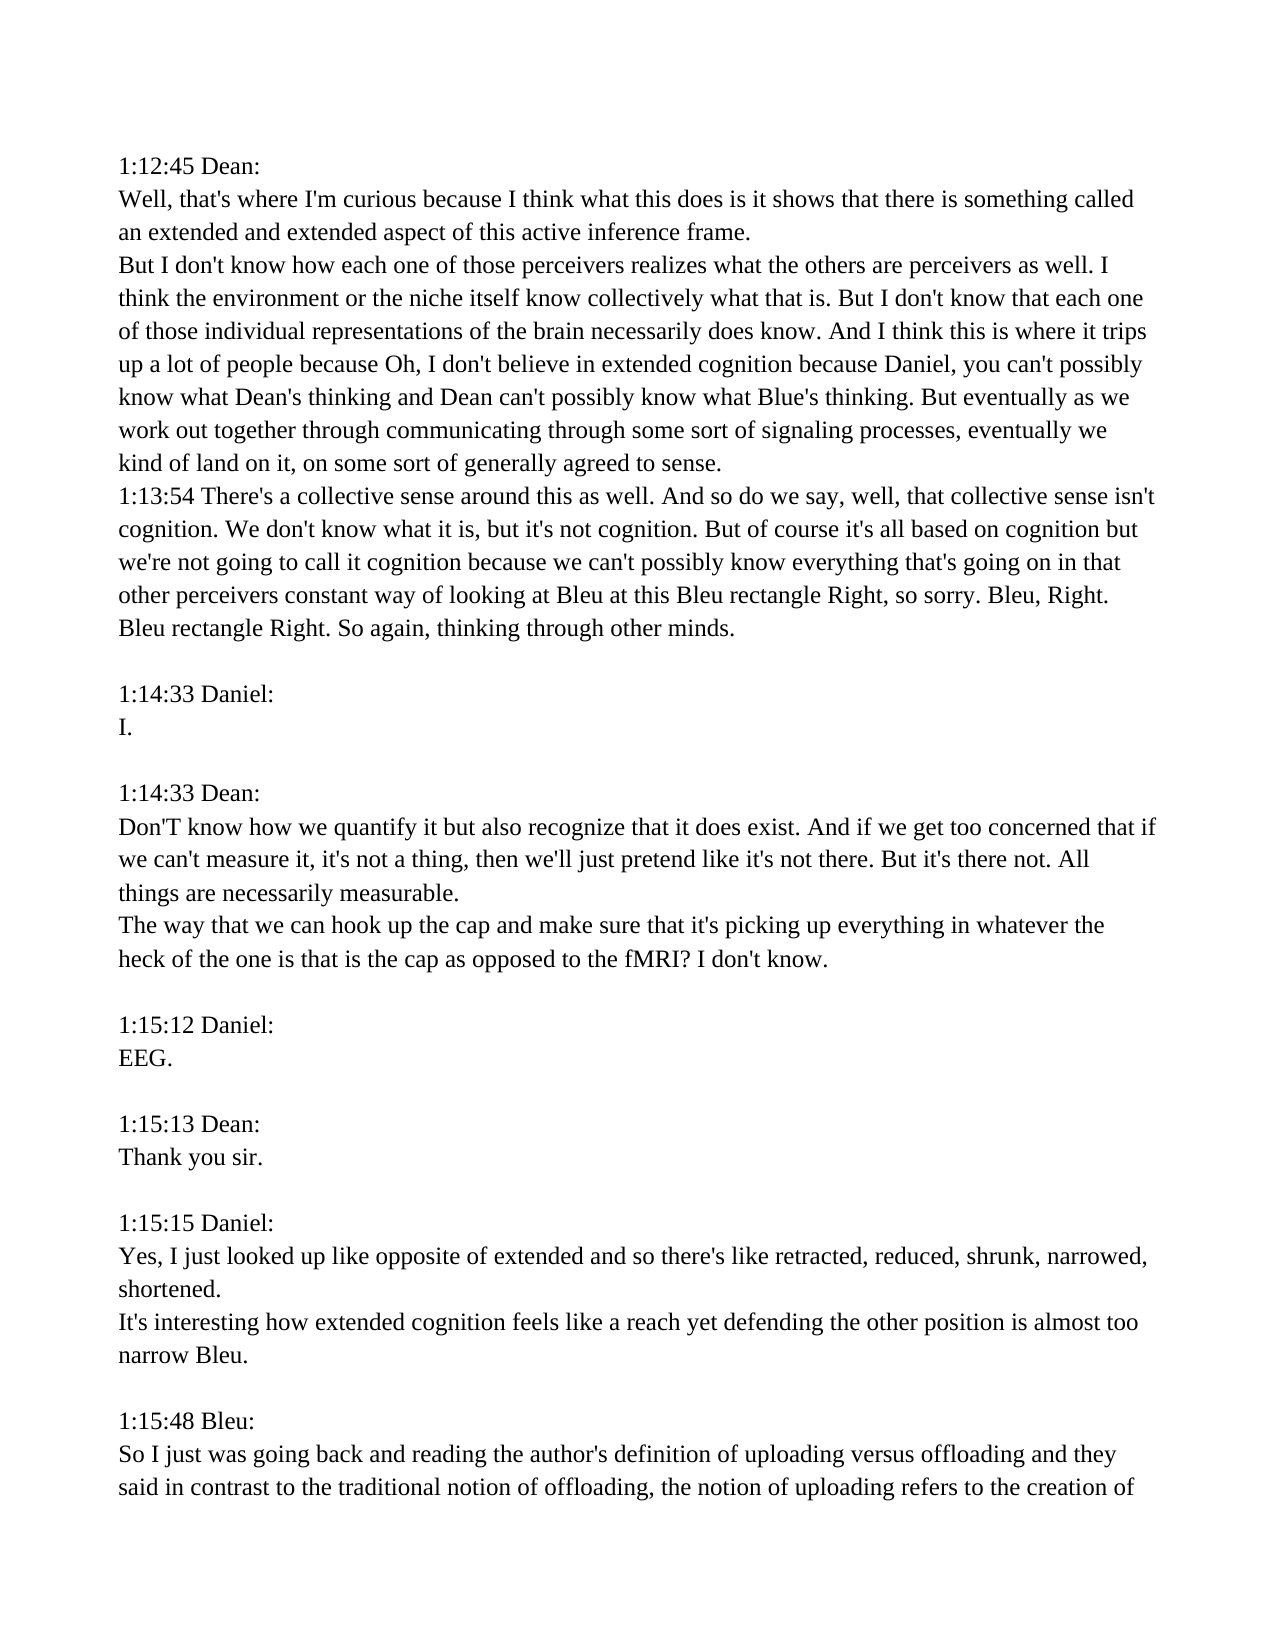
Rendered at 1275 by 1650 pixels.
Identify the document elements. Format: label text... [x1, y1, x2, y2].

text 1:15:48 Bleu: [118, 1406, 1157, 1435]
text 1:14:33 Daniel: [118, 679, 1157, 708]
text 1:15:15 Daniel: [118, 1208, 1157, 1237]
text The way that we can hook up the cap and make sure that it's picking up everything in whatever the heck of the one is that is the cap as opposed to the fMRI? I don't know. [118, 911, 1157, 972]
text 1:14:33 Dean: [118, 778, 1157, 807]
text 1:15:12 Daniel: [118, 1010, 1157, 1038]
text EEG. [118, 1043, 1157, 1071]
text 1:13:54 There's a collective sense around this as well. And so do we say, well, that collective sense isn't cognition. We don't know what it is, but it's not cognition. But of course it's all based on cognition but we're not going to call it cognition because we can't possibly know everything that's going on in that other perceivers constant way of looking at Bleu at this Bleu rectangle Right, so sorry. Bleu, Right. [118, 481, 1157, 609]
text Don'T know how we quantify it but also recognize that it does exist. And if we get too concerned that if we can't measure it, it's not a thing, then we'll just pretend like it's not there. But it's there not. All things are necessarily measurable. [118, 812, 1157, 906]
text 1:12:45 Dean: [118, 151, 1157, 180]
text It's interesting how extended cognition feels like a reach yet defending the other position is almost too narrow Bleu. [118, 1307, 1157, 1369]
text 1:15:13 Dean: [118, 1109, 1157, 1137]
text So I just was going back and reading the author's definition of uploading versus offloading and they said in contrast to the traditional notion of offloading, the notion of uploading refers to the creation of [118, 1439, 1157, 1501]
text Bleu rectangle Right. So again, thinking through other minds. [118, 613, 1157, 642]
text But I don't know how each one of those perceivers realizes what the others are perceivers as well. I think the environment or the niche itself know collectively what that is. But I don't know that each one of those individual representations of the brain necessarily does know. And I think this is where it trips up a lot of people because Oh, I don't believe in extended cognition because Daniel, you can't possibly know what Dean's thinking and Dean can't possibly know what Blue's thinking. But eventually as we work out together through communicating through some sort of signaling processes, eventually we kind of land on it, on some sort of generally agreed to sense. [118, 250, 1157, 477]
text Thank you sir. [118, 1142, 1157, 1171]
text I. [118, 712, 1157, 741]
text Well, that's where I'm curious because I think what this does is it shows that there is something called an extended and extended aspect of this active inference frame. [118, 184, 1157, 246]
text Yes, I just looked up like opposite of extended and so there's like retracted, reduced, shrunk, narrowed, shortened. [118, 1241, 1157, 1303]
